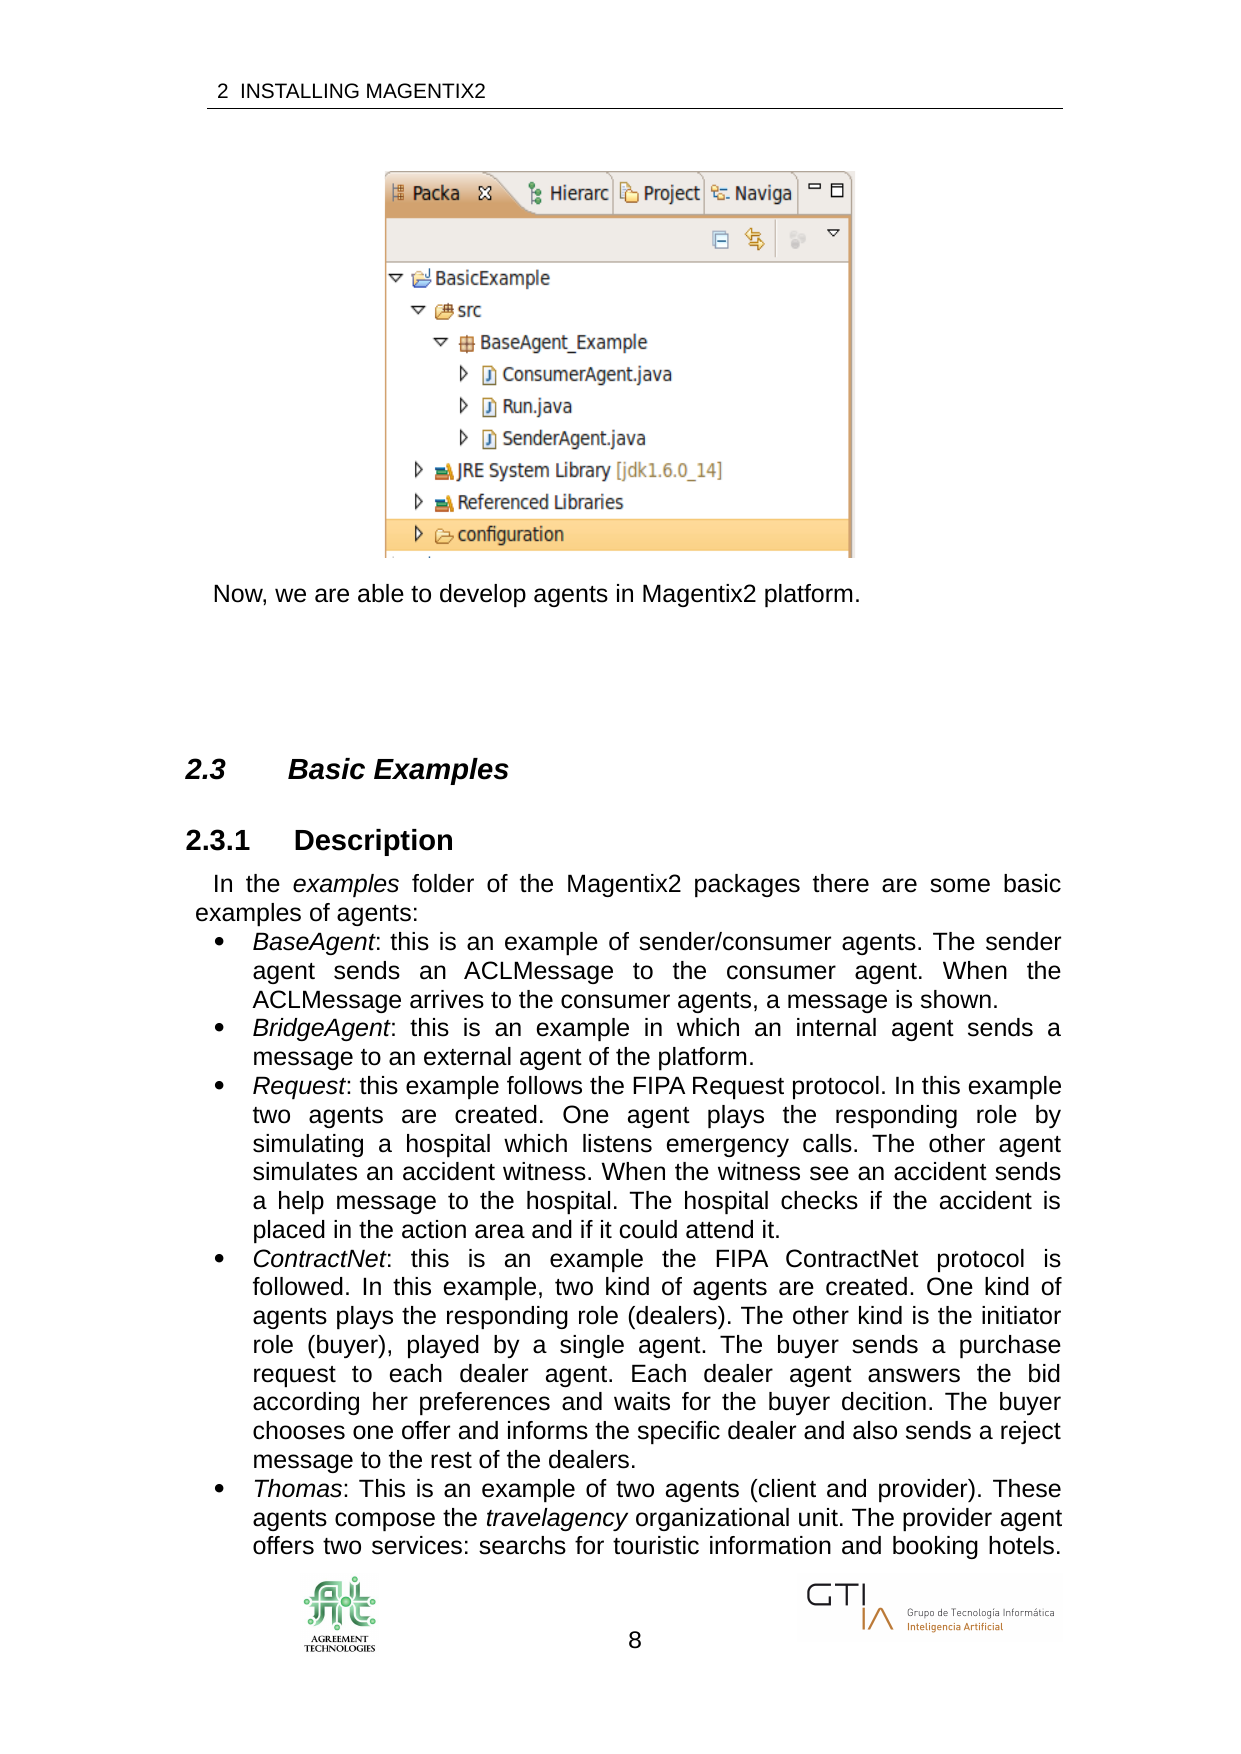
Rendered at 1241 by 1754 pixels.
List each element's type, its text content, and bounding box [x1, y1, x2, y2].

text In the examples folder of the Magentix2 packages there are some basic examples of agents: [195, 869, 1063, 927]
text Now, we are able to develop agents in Magentix2 platform. [195, 579, 1063, 608]
picture [797, 1573, 1063, 1642]
list ContractNet: this is an example the FIPA ContractNet protocol is followed. In this example, two kind of agents are created. One kind of agents plays the responding role (dealers). The other kind is the initiator role (buyer), played by a single agent. The buyer sends a purchase request to each dealer agent. Each dealer agent answers the bid according her preferences and waits for the buyer decition. The buyer chooses one offer and informs the specific dealer and also sends a reject message to the rest of the dealers. [215, 1243, 1063, 1474]
subtitle Description [177, 823, 1063, 857]
subtitle Basic Examples [177, 752, 1063, 786]
list BridgeAgent: this is an example in which an internal agent sends a message to an external agent of the platform. [215, 1013, 1063, 1071]
list BaseAgent: this is an example of sender/consumer agents. The sender agent sends an ACLMessage to the consumer agent. When the ACLMessage arrives to the consumer agents, a message is shown. [215, 927, 1063, 1013]
picture [384, 171, 856, 558]
list Thomas: This is an example of two agents (client and provider). These agents compose the travelagency organizational unit. The provider agent offers two services: searchs for touristic information and booking hotels. [215, 1474, 1063, 1560]
list Request: this example follows the FIPA Request protocol. In this example two agents are created. One agent plays the responding role by simulating a hospital which listens emergency calls. The other agent simulates an accident witness. When the witness see an accident sends a help message to the hospital. The hospital checks if the accident is placed in the action area and if it could attend it. [215, 1071, 1063, 1243]
picture [299, 1573, 380, 1657]
